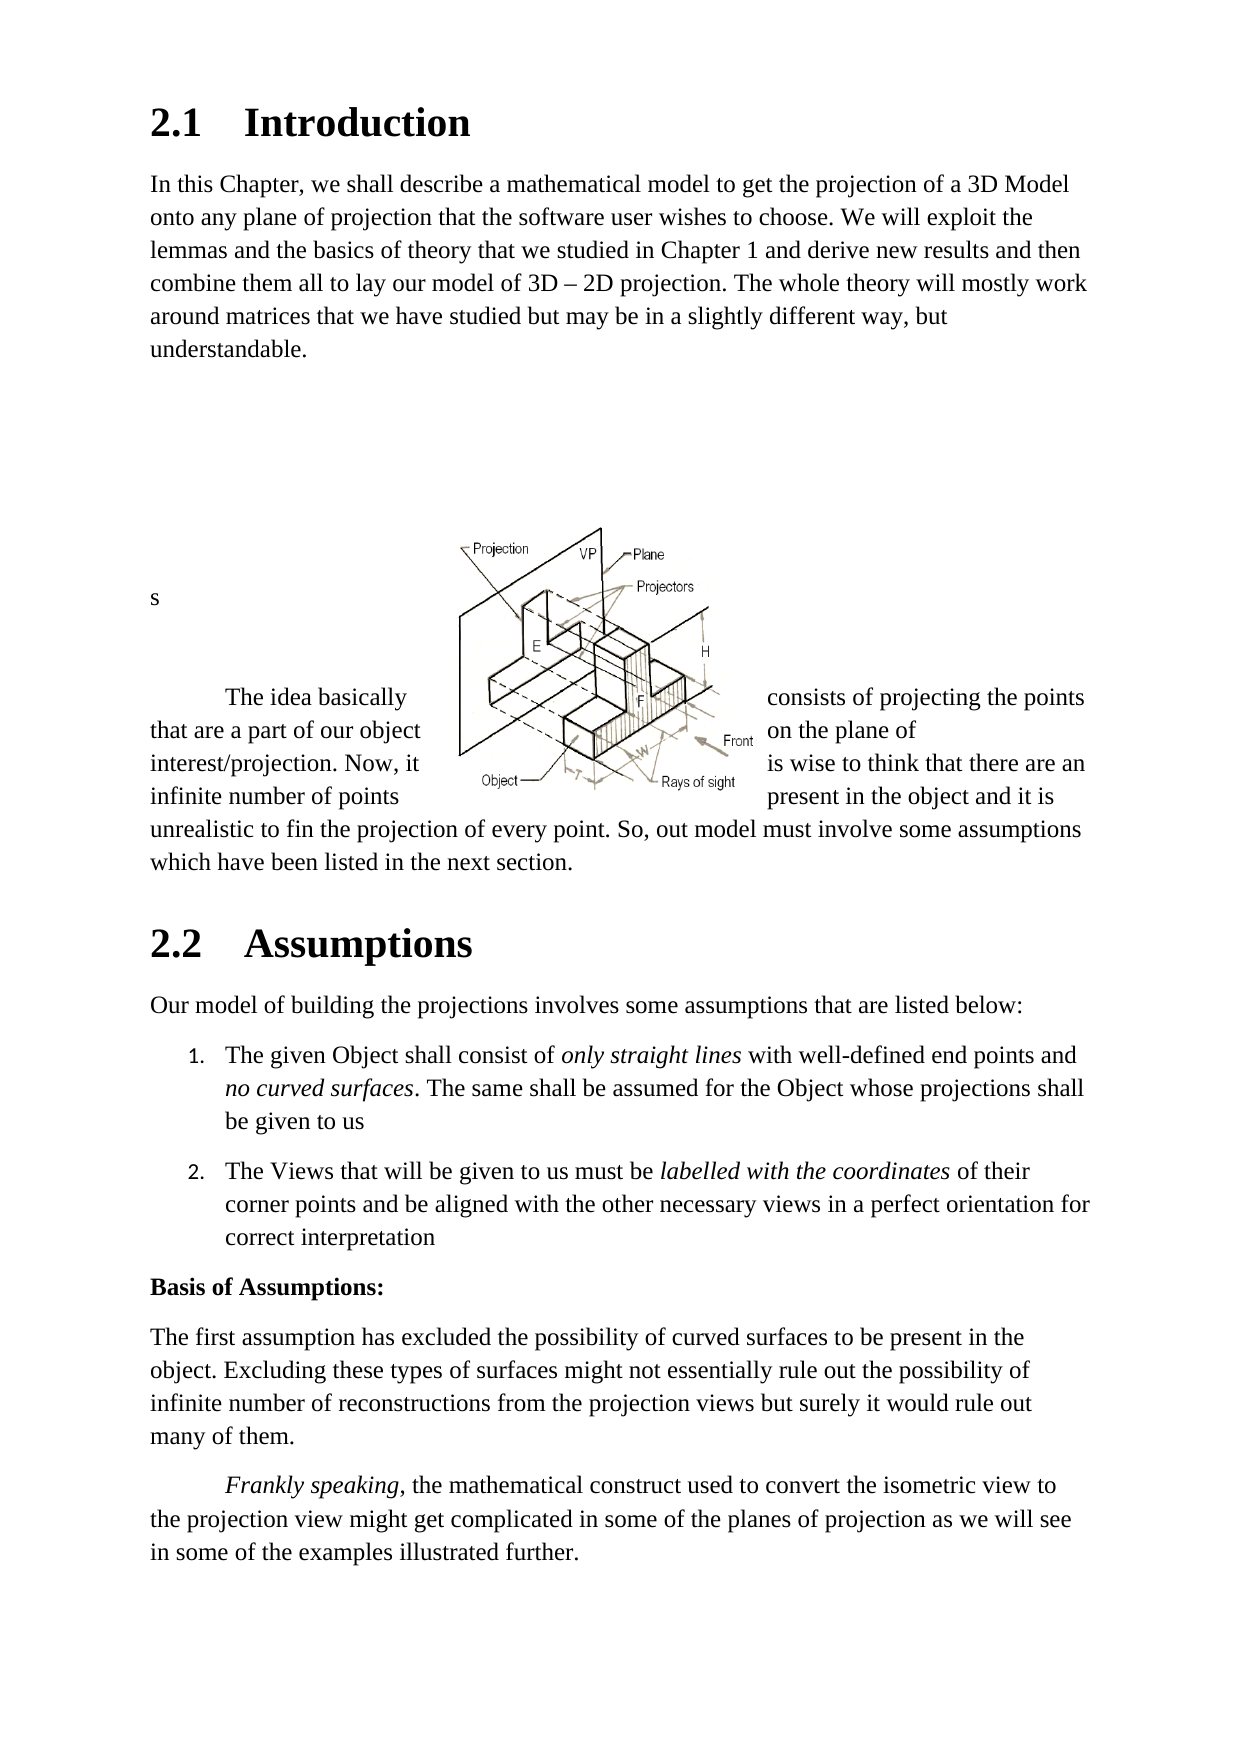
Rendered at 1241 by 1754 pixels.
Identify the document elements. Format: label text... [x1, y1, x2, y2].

picture [439, 523, 767, 797]
text The first assumption has excluded the possibility of curved surfaces to be present in the object. Excluding these types of surfaces might not essentially rule out the possibility of infinite number of reconstructions from the projection views but surely it would rule out many of them. [150, 1322, 1090, 1450]
text 2.1 Introduction [150, 97, 1090, 145]
text s [150, 582, 439, 611]
text In this Chapter, we shall describe a mathematical model to get the projection of a 3D Model onto any plane of projection that the software user wishes to choose. We will exploit the lemmas and the basics of theory that we studied in Chapter 1 and derive new results and then combine them all to lay our model of 3D – 2D projection. The whole theory will mostly work around matrices that we have studied but may be in a slightly different way, but understandable. [150, 169, 1090, 363]
list The Views that will be given to us must be labelled with the coordinates of their corner points and be aligned with the other necessary views in a perfect orientation for correct interpretation [187, 1156, 1090, 1251]
text The idea basically consists of projecting the points that are a part of our object on the plane of interest/projection. Now, it is wise to think that there are an infinite number of points present in the object and it is unrealistic to fin the projection of every point. So, out model must involve some assumptions which have been listed in the next section. [150, 682, 1090, 876]
text Frankly speaking, the mathematical construct used to convert the isometric view to the projection view might get complicated in some of the planes of projection as we will see in some of the examples illustrated further. [150, 1471, 1090, 1565]
text Basis of Assumptions: [150, 1272, 1090, 1301]
text [767, 582, 1090, 611]
text Our model of building the projections involves some assumptions that are listed below: [150, 990, 1090, 1019]
text 2.2 Assumptions [150, 919, 1090, 967]
list The given Object shall consist of only straight lines with well-defined end points and no curved surfaces. The same shall be assumed for the Object whose projections shall be given to us [187, 1040, 1090, 1135]
